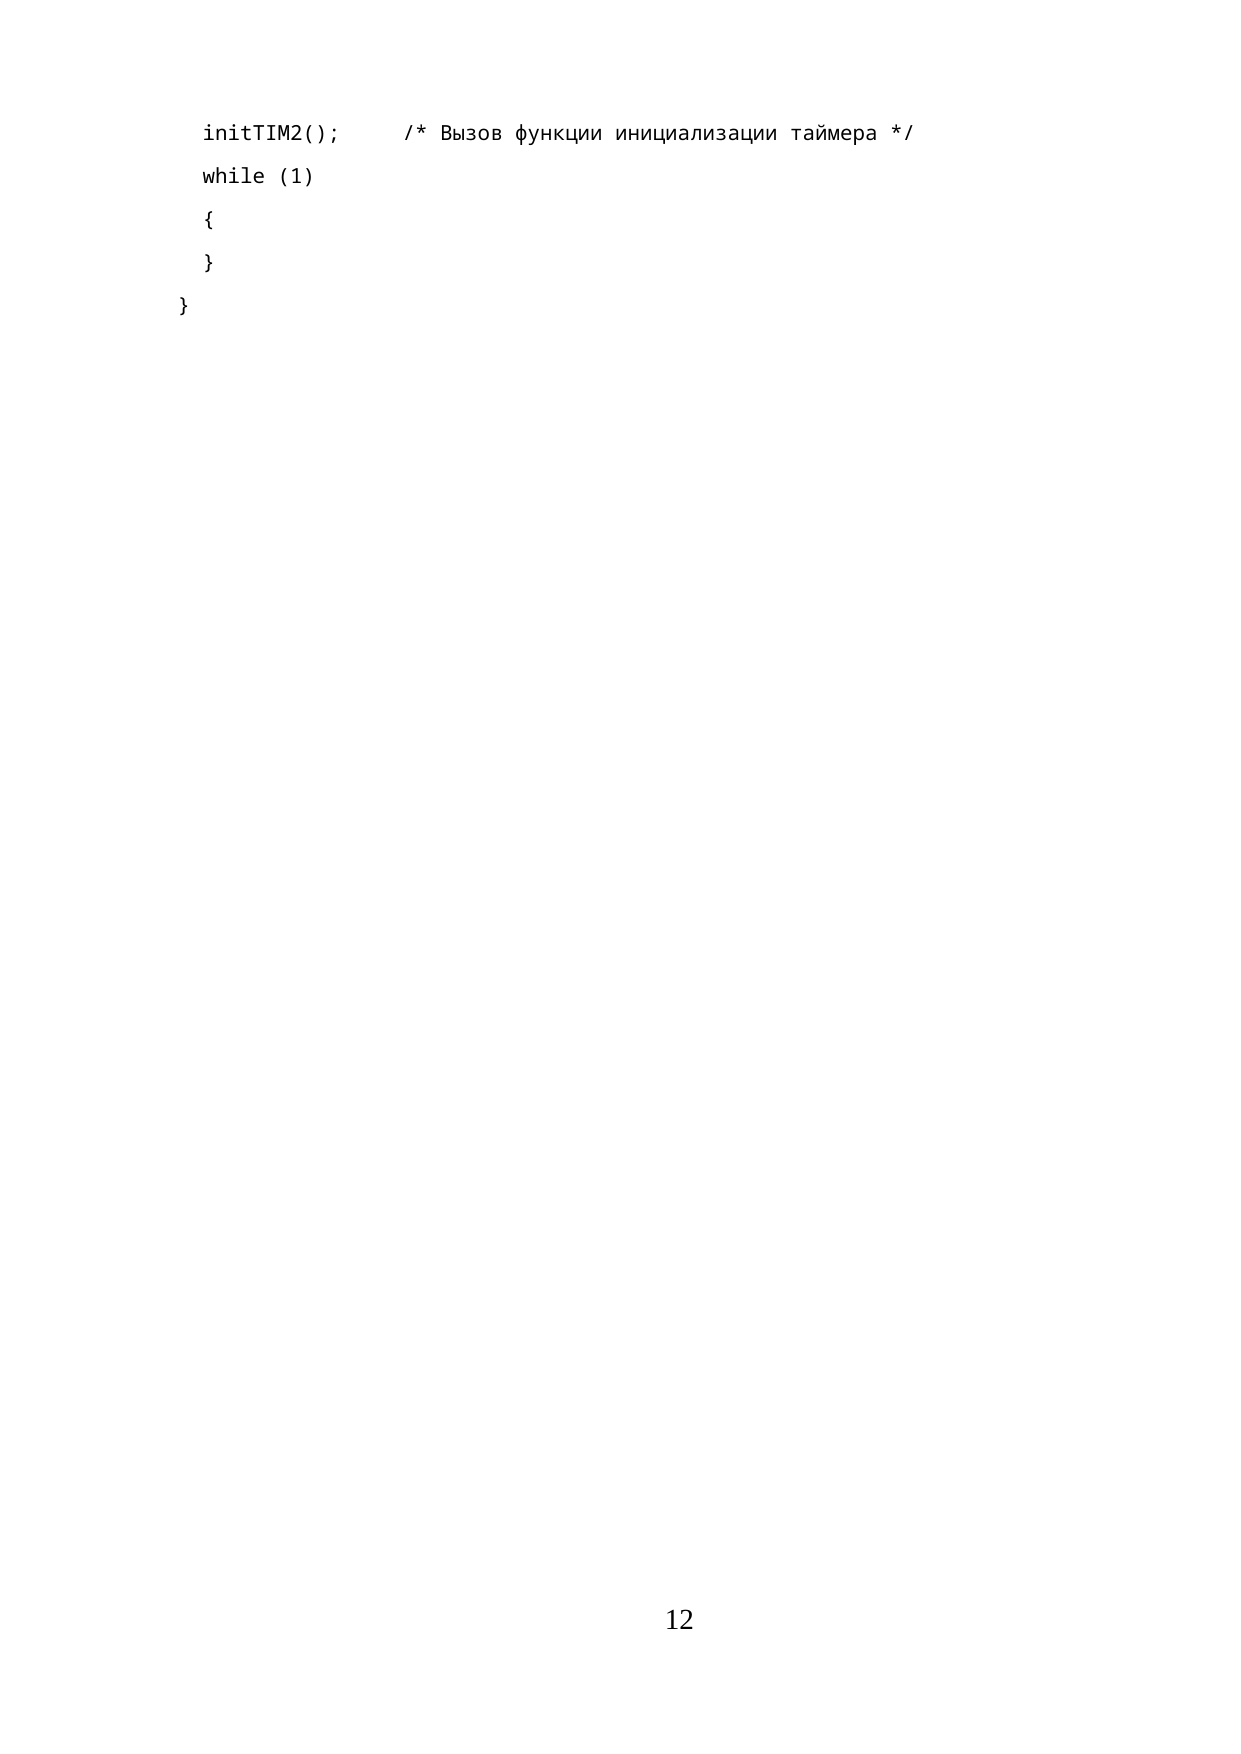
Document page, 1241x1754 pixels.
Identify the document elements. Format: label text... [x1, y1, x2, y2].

text } [177, 247, 1181, 276]
text initTIM2(); /* Вызов функции инициализации таймера */ [177, 118, 1181, 147]
text { [177, 204, 1181, 233]
text while (1) [177, 161, 1181, 189]
text } [177, 290, 1181, 319]
